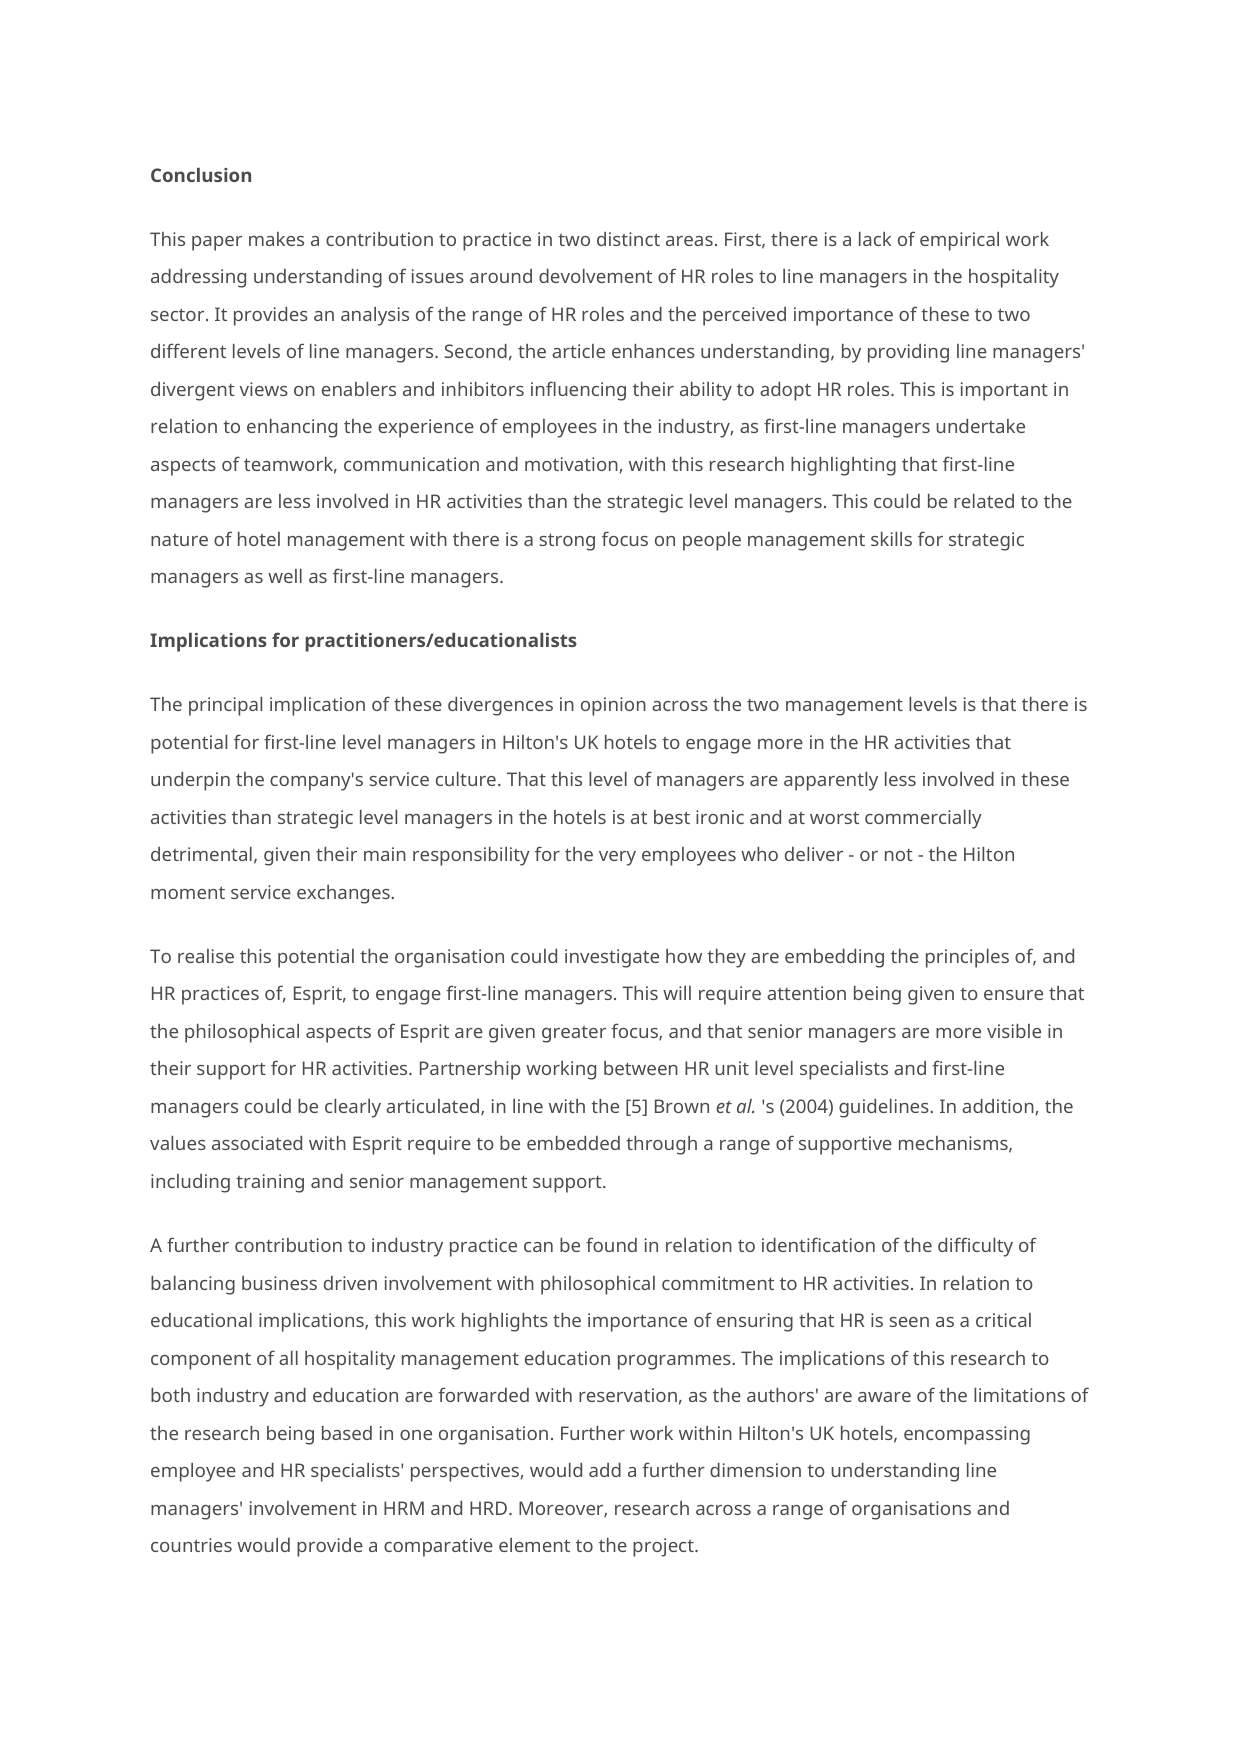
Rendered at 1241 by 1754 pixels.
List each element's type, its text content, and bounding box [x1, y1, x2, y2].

text To realise this potential the organisation could investigate how they are embedding the principles of, and HR practices of, Esprit, to engage first-line managers. This will require attention being given to ensure that the philosophical aspects of Esprit are given greater focus, and that senior managers are more visible in their support for HR activities. Partnership working between HR unit level specialists and first-line managers could be clearly articulated, in line with the [5] Brown et al. 's (2004) guidelines. In addition, the values associated with Esprit require to be embedded through a range of supportive mechanisms, including training and senior management support. [150, 931, 1090, 1194]
text Implications for practitioners/educationalists [150, 616, 1090, 653]
text The principal implication of these divergences in opinion across the two management levels is that there is potential for first-line level managers in Hilton's UK hotels to engage more in the HR activities that underpin the company's service culture. That this level of managers are apparently less involved in these activities than strategic level managers in the hotels is at best ironic and at worst commercially detrimental, given their main responsibility for the very employees who deliver - or not - the Hilton moment service exchanges. [150, 680, 1090, 905]
text Conclusion [150, 150, 1090, 187]
text A further contribution to industry practice can be found in relation to identification of the difficulty of balancing business driven involvement with philosophical commitment to HR activities. In relation to educational implications, this work highlights the importance of ensuring that HR is seen as a critical component of all hospitality management education programmes. The implications of this research to both industry and education are forwarded with reservation, as the authors' are aware of the limitations of the research being based in one organisation. Further work within Hilton's UK hotels, encompassing employee and HR specialists' perspectives, would add a further dimension to understanding line managers' involvement in HRM and HRD. Moreover, research across a range of organisations and countries would provide a comparative element to the project. [150, 1220, 1090, 1558]
text This paper makes a contribution to practice in two distinct areas. First, there is a lack of empirical work addressing understanding of issues around devolvement of HR roles to line managers in the hospitality sector. It provides an analysis of the range of HR roles and the perceived importance of these to two different levels of line managers. Second, the article enhances understanding, by providing line managers' divergent views on enablers and inhibitors influencing their ability to adopt HR roles. This is important in relation to enhancing the experience of employees in the industry, as first-line managers undertake aspects of teamwork, communication and motivation, with this research highlighting that first-line managers are less involved in HR activities than the strategic level managers. This could be related to the nature of hotel management with there is a strong focus on people management skills for strategic managers as well as first-line managers. [150, 214, 1090, 589]
